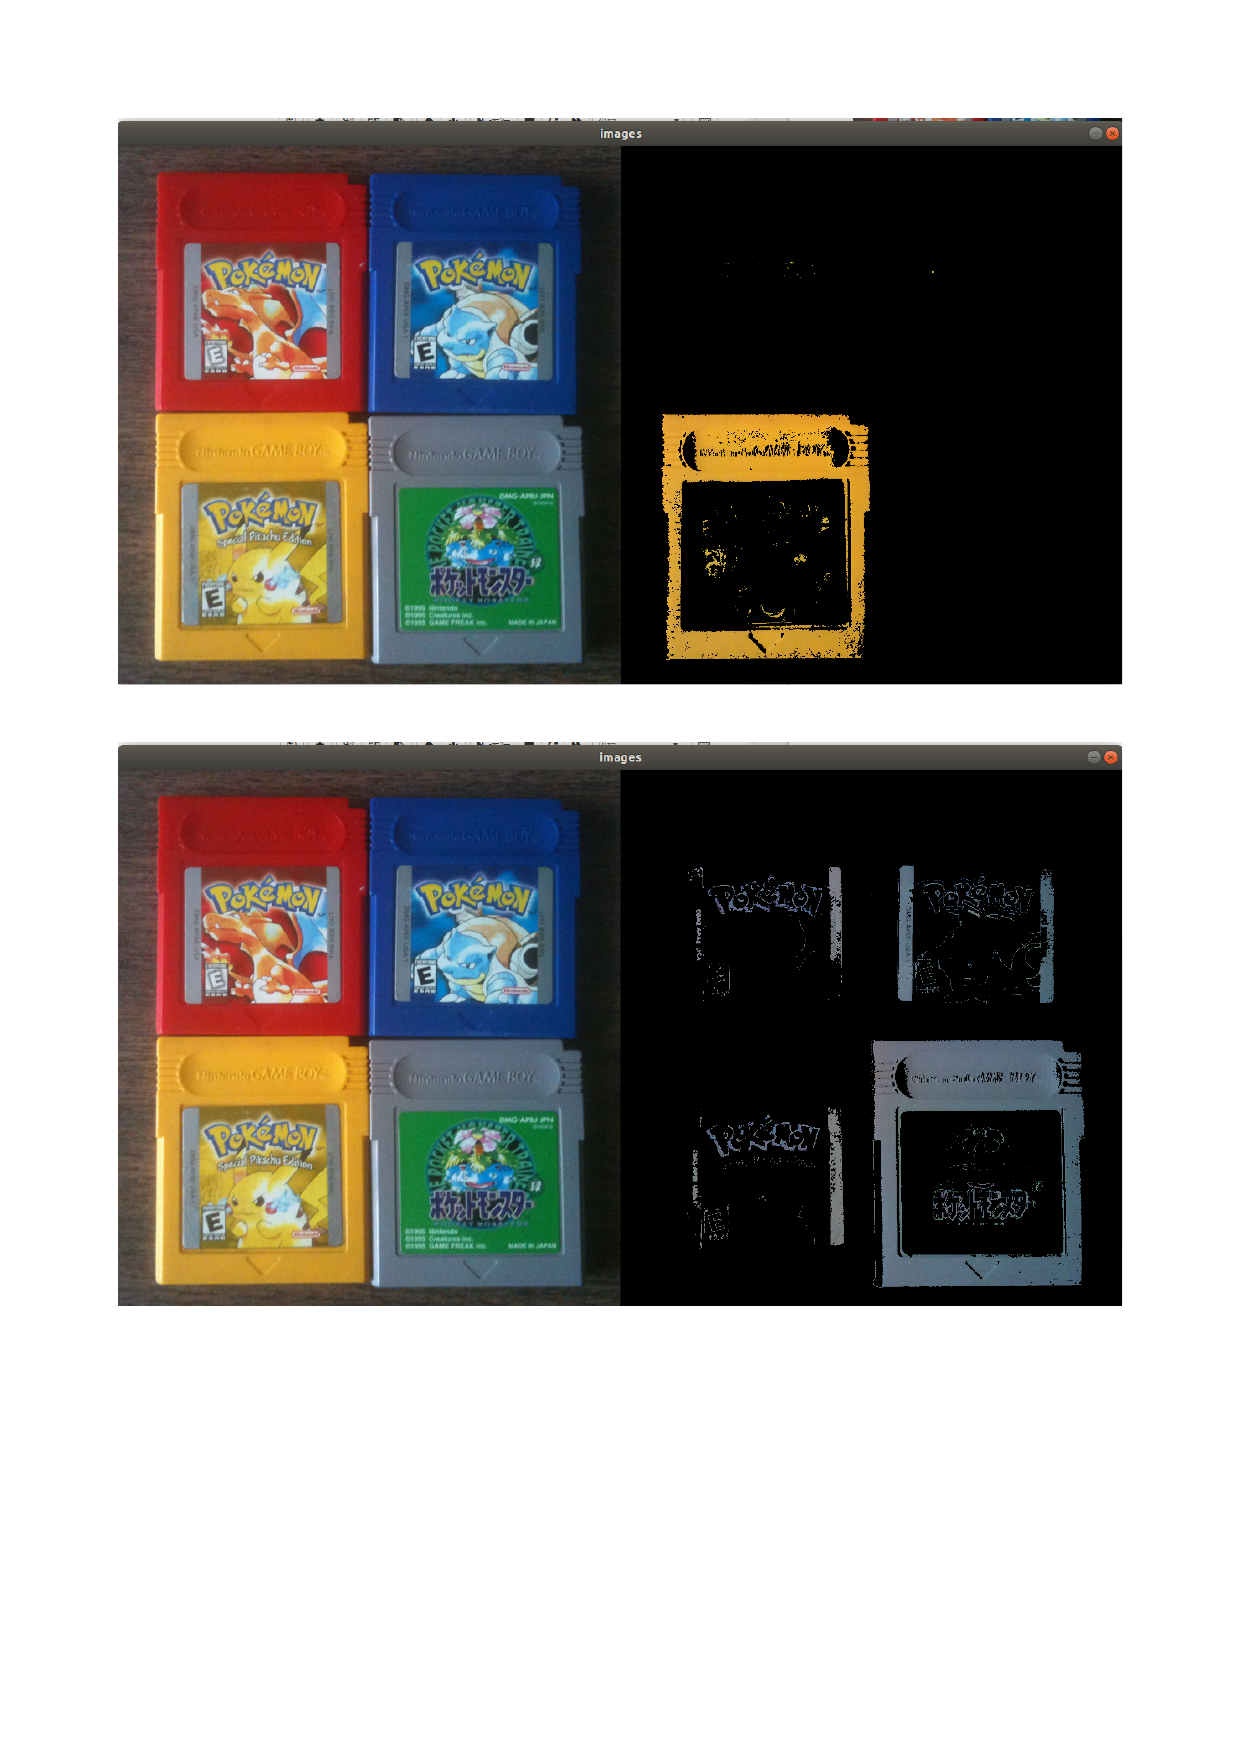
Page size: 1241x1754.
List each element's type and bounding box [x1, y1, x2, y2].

picture [118, 742, 1123, 1306]
picture [118, 118, 1123, 685]
